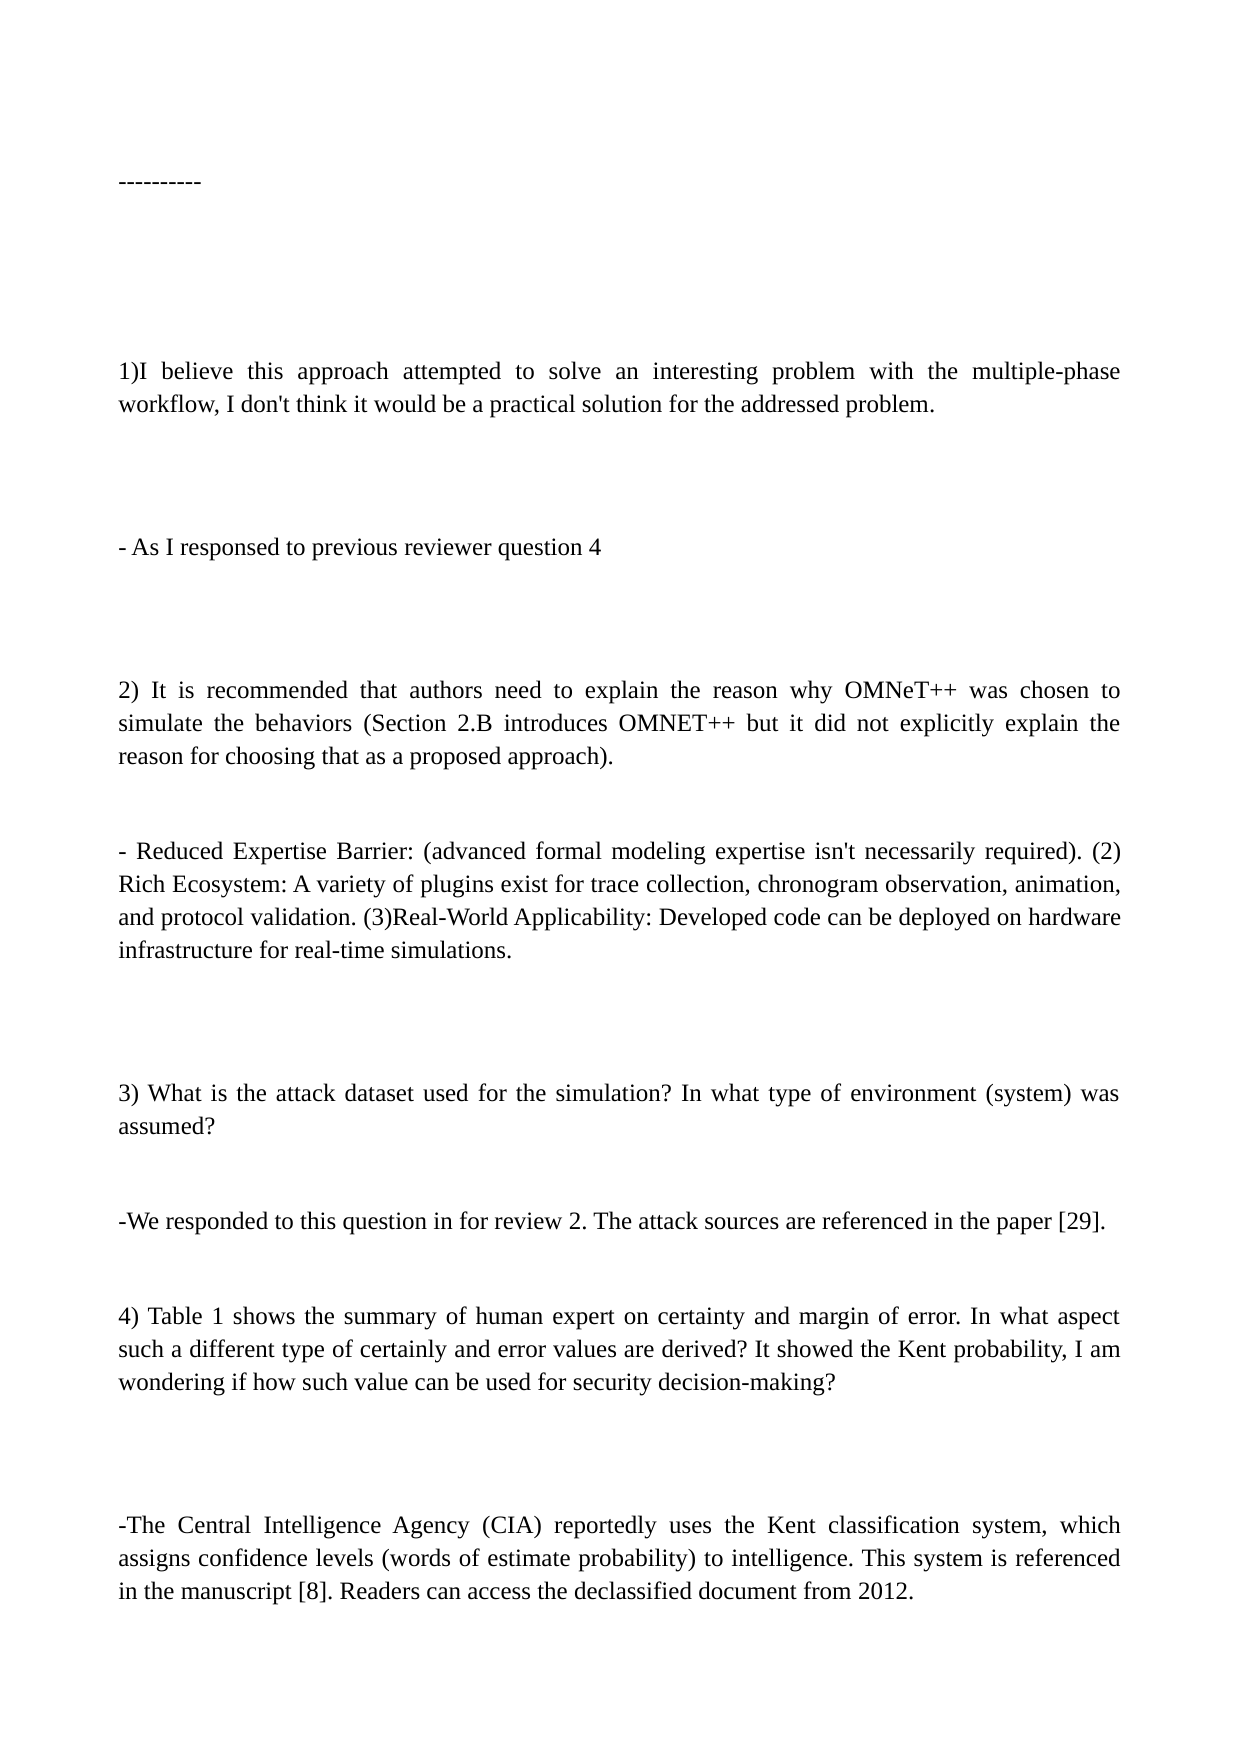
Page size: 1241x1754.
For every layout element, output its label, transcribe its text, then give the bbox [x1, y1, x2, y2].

text 3) What is the attack dataset used for the simulation? In what type of environment (system) was assumed? [118, 1078, 1122, 1140]
text 4) Table 1 shows the summary of human expert on certainty and margin of error. In what aspect such a different type of certainly and error values are derived? It showed the Kent probability, I am wondering if how such value can be used for security decision-making? [118, 1301, 1122, 1396]
text 2) It is recommended that authors need to explain the reason why OMNeT++ was chosen to simulate the behaviors (Section 2.B introduces OMNET++ but it did not explicitly explain the reason for choosing that as a proposed approach). [118, 675, 1122, 769]
text ---------- [118, 166, 1122, 194]
text -We responded to this question in for review 2. The attack sources are referenced in the paper [29]. [118, 1206, 1122, 1235]
text - Reduced Expertise Barrier: (advanced formal modeling expertise isn't necessarily required). (2) Rich Ecosystem: A variety of plugins exist for trace collection, chronogram observation, animation, and protocol validation. (3)Real-World Applicability: Developed code can be deployed on hardware infrastructure for real-time simulations. [118, 836, 1122, 964]
text 1)I believe this approach attempted to solve an interesting problem with the multiple-phase workflow, I don't think it would be a practical solution for the addressed problem. [118, 356, 1122, 418]
text -The Central Intelligence Agency (CIA) reportedly uses the Kent classification system, which assigns confidence levels (words of estimate probability) to intelligence. This system is referenced in the manuscript [8]. Readers can access the declassified document from 2012. [118, 1510, 1122, 1605]
text - As I responsed to previous reviewer question 4 [118, 532, 1122, 561]
